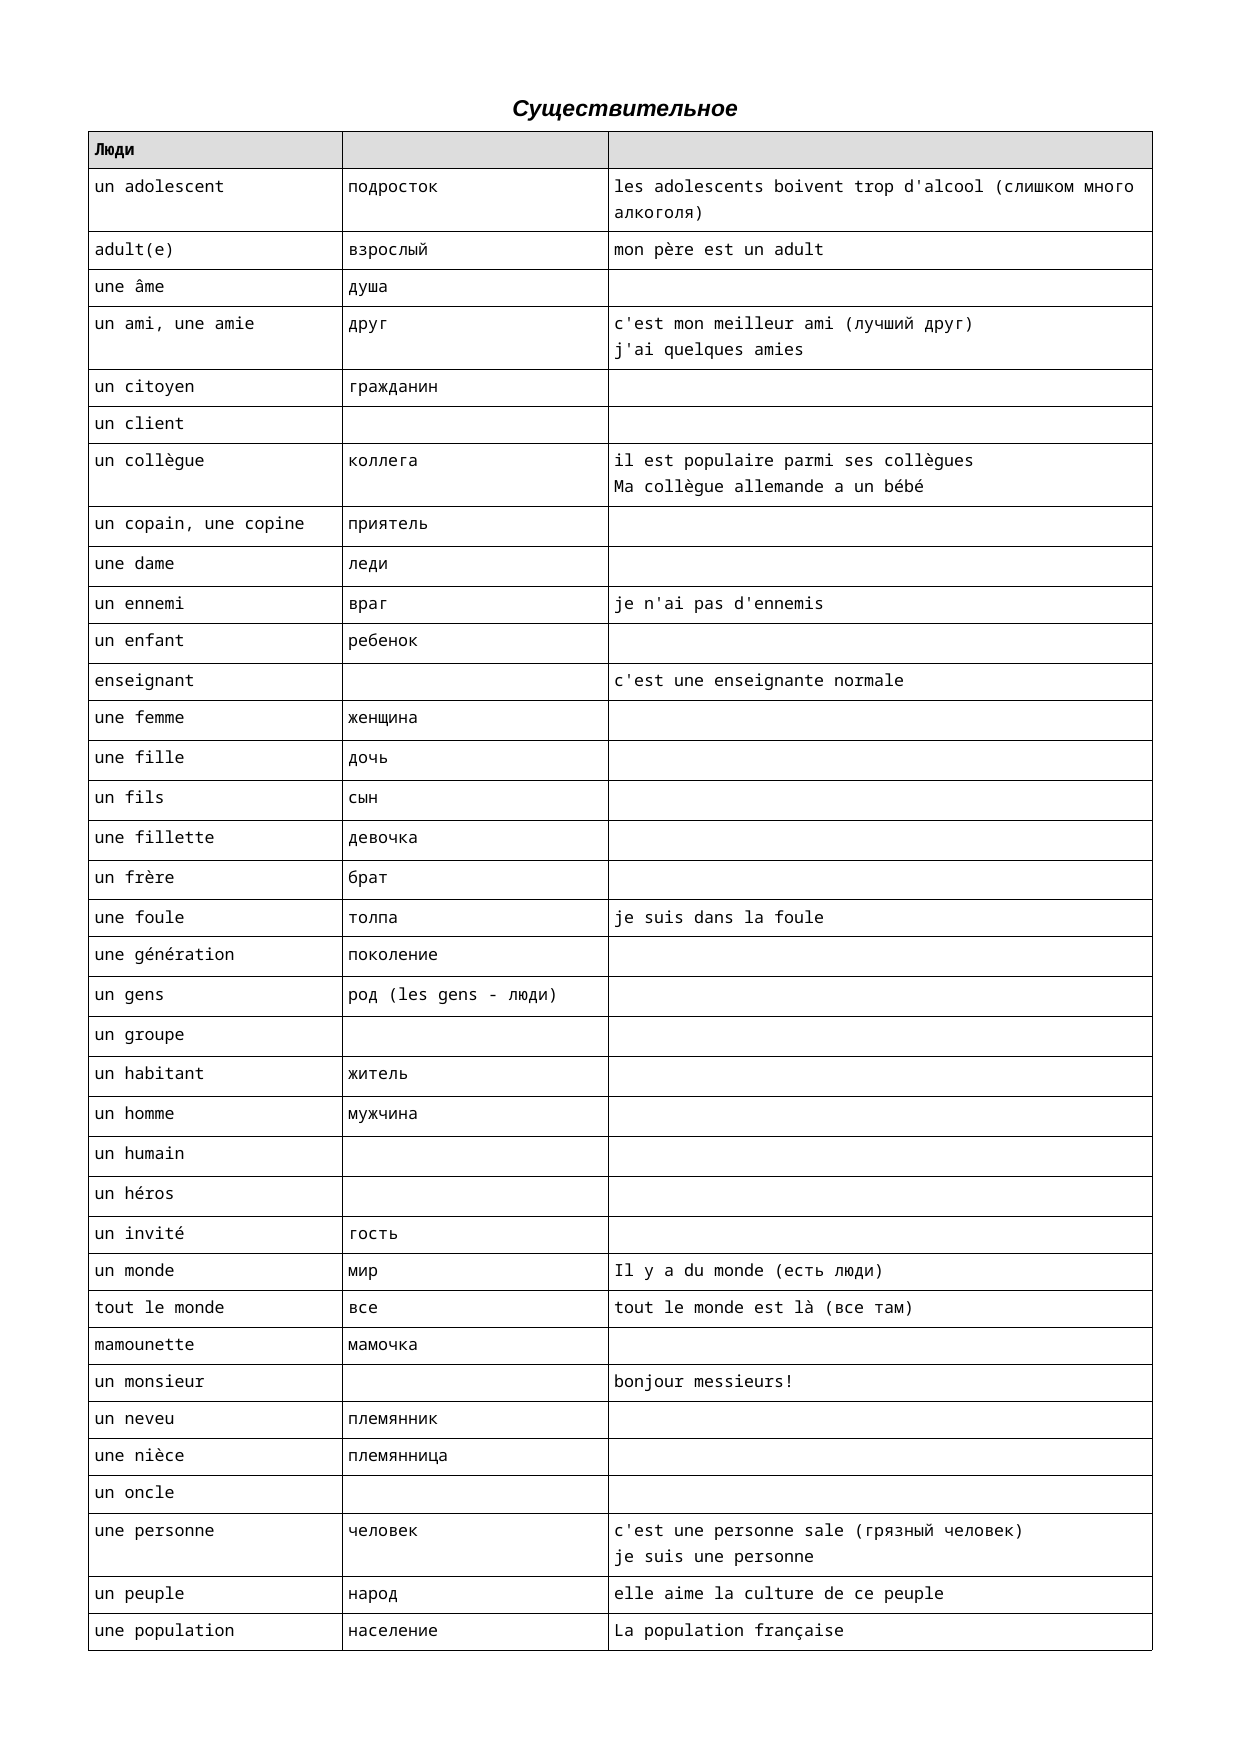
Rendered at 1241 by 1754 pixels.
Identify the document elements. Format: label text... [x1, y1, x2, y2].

table_cell une nièce [89, 1439, 342, 1475]
table_cell un ennemi [89, 587, 342, 623]
table_cell друг [343, 307, 608, 369]
table_cell [609, 1439, 1152, 1475]
table_header [609, 132, 1152, 168]
table_cell [609, 821, 1152, 859]
table_cell un monde [89, 1254, 342, 1290]
table_cell [609, 1402, 1152, 1438]
table_cell ребенок [343, 624, 608, 663]
table_header Люди [89, 132, 342, 168]
table_cell девочка [343, 821, 608, 859]
table_cell un héros [89, 1177, 342, 1216]
table_cell поколение [343, 937, 608, 976]
table_cell je suis dans la foule [609, 900, 1152, 936]
table_cell население [343, 1614, 608, 1650]
table_cell un fils [89, 781, 342, 819]
table_cell un monsieur [89, 1365, 342, 1401]
table_cell [609, 624, 1152, 663]
table_cell [609, 407, 1152, 443]
table_cell c'est mon meilleur ami (лучший друг) j'ai quelques amies [609, 307, 1152, 369]
table_cell сын [343, 781, 608, 819]
table_cell un oncle [89, 1476, 342, 1512]
table_cell c'est une enseignante normale [609, 664, 1152, 700]
table_cell une population [89, 1614, 342, 1650]
table_cell un invité [89, 1217, 342, 1253]
table_cell une fille [89, 741, 342, 780]
table_cell [609, 1057, 1152, 1096]
table_cell [609, 507, 1152, 546]
table_cell elle aime la culture de ce peuple [609, 1577, 1152, 1613]
table_cell [609, 977, 1152, 1016]
table_cell tout le monde est là (все там) [609, 1291, 1152, 1327]
table_cell толпа [343, 900, 608, 936]
table_cell un enfant [89, 624, 342, 663]
table_cell мир [343, 1254, 608, 1290]
table_cell [343, 1137, 608, 1176]
table_cell мамочка [343, 1328, 608, 1364]
table_cell [609, 1177, 1152, 1216]
table_cell [343, 1177, 608, 1216]
table_cell женщина [343, 701, 608, 740]
table_cell un client [89, 407, 342, 443]
table_cell un gens [89, 977, 342, 1016]
table_cell une fillette [89, 821, 342, 859]
table_cell племянник [343, 1402, 608, 1438]
table_cell [343, 1476, 608, 1512]
table_header [343, 132, 608, 168]
table_cell un frère [89, 861, 342, 899]
table_cell [343, 664, 608, 700]
table_cell adult(e) [89, 232, 342, 268]
table_cell mamounette [89, 1328, 342, 1364]
table_cell душа [343, 270, 608, 306]
subtitle Существительное [88, 95, 1152, 121]
table_cell une âme [89, 270, 342, 306]
table_cell [609, 1137, 1152, 1176]
table_cell [609, 1217, 1152, 1253]
table_cell брат [343, 861, 608, 899]
table_cell гражданин [343, 370, 608, 406]
table_cell un peuple [89, 1577, 342, 1613]
table_cell человек [343, 1514, 608, 1576]
table_cell une génération [89, 937, 342, 976]
table_cell [609, 1017, 1152, 1056]
table_cell [609, 701, 1152, 740]
table_cell un groupe [89, 1017, 342, 1056]
table_cell народ [343, 1577, 608, 1613]
table_cell un collègue [89, 444, 342, 506]
table_cell je n'ai pas d'ennemis [609, 587, 1152, 623]
table_cell [343, 1017, 608, 1056]
table_cell un neveu [89, 1402, 342, 1438]
table_cell [609, 1476, 1152, 1512]
table_cell un ami, une amie [89, 307, 342, 369]
table_cell La population française [609, 1614, 1152, 1650]
table_cell un humain [89, 1137, 342, 1176]
table_cell гость [343, 1217, 608, 1253]
table_cell une femme [89, 701, 342, 740]
table_cell bonjour messieurs! [609, 1365, 1152, 1401]
table_cell подросток [343, 169, 608, 231]
table_cell приятель [343, 507, 608, 546]
table_cell род (les gens - люди) [343, 977, 608, 1016]
table_cell [609, 270, 1152, 306]
table_cell une dame [89, 547, 342, 586]
table_cell мужчина [343, 1097, 608, 1136]
table_cell mon père est un adult [609, 232, 1152, 268]
table_cell [609, 937, 1152, 976]
table_cell [609, 861, 1152, 899]
table_cell c'est une personne sale (грязный человек) je suis une personne [609, 1514, 1152, 1576]
table_cell tout le monde [89, 1291, 342, 1327]
table_cell [609, 781, 1152, 819]
table_cell [609, 1328, 1152, 1364]
table_cell племянница [343, 1439, 608, 1475]
table_cell [609, 547, 1152, 586]
table_cell un citoyen [89, 370, 342, 406]
table_cell [609, 741, 1152, 780]
table_cell les adolescents boivent trop d'alcool (слишком много алкоголя) [609, 169, 1152, 231]
table_cell il est populaire parmi ses collègues Ma collègue allemande a un bébé [609, 444, 1152, 506]
table_cell леди [343, 547, 608, 586]
table_cell враг [343, 587, 608, 623]
table_cell [343, 407, 608, 443]
table_cell un homme [89, 1097, 342, 1136]
table_cell [609, 1097, 1152, 1136]
table_cell коллега [343, 444, 608, 506]
table_cell взрослый [343, 232, 608, 268]
table_cell une personne [89, 1514, 342, 1576]
table_cell un habitant [89, 1057, 342, 1096]
table_cell житель [343, 1057, 608, 1096]
table_cell enseignant [89, 664, 342, 700]
table_cell дочь [343, 741, 608, 780]
table_cell [609, 370, 1152, 406]
table_cell un adolescent [89, 169, 342, 231]
table_cell все [343, 1291, 608, 1327]
table_cell un copain, une copine [89, 507, 342, 546]
table_cell Il y a du monde (есть люди) [609, 1254, 1152, 1290]
table_cell [343, 1365, 608, 1401]
table_cell une foule [89, 900, 342, 936]
